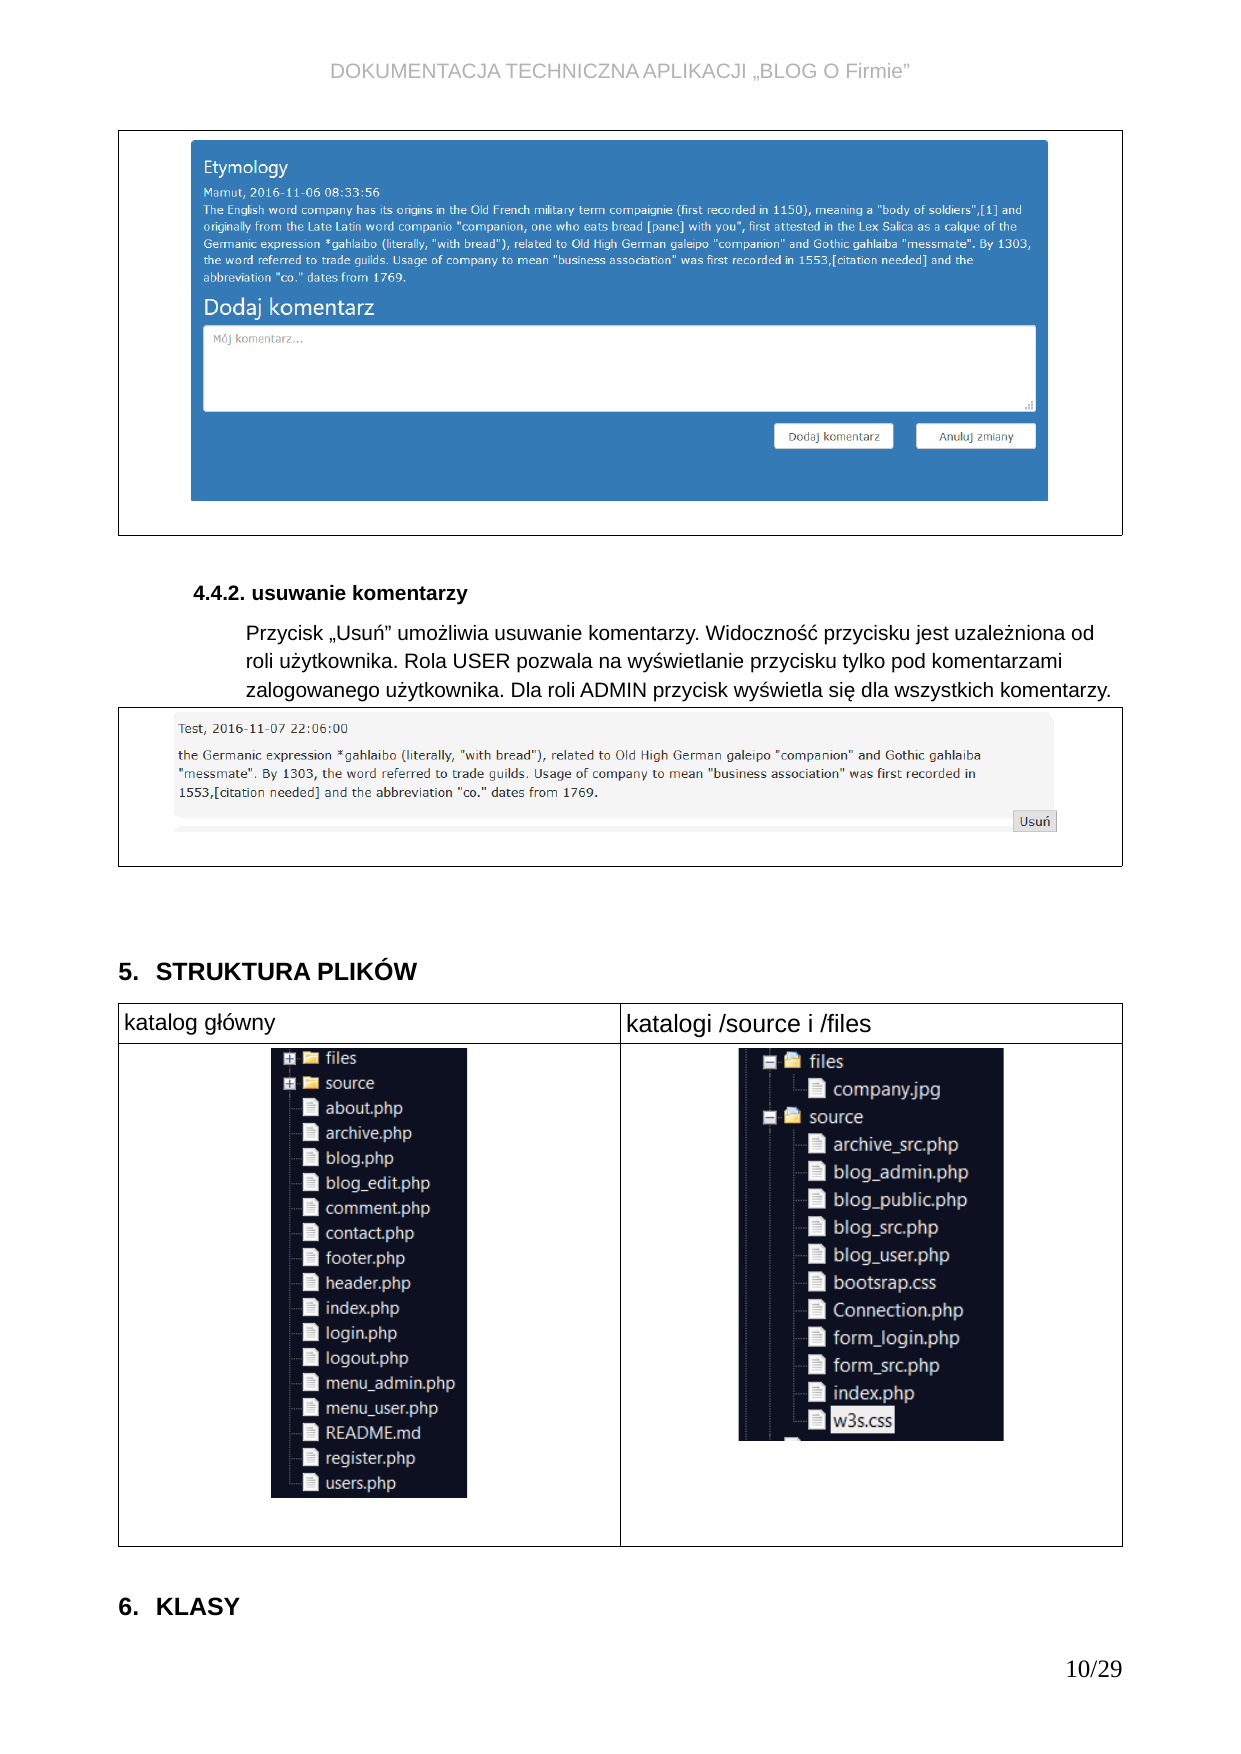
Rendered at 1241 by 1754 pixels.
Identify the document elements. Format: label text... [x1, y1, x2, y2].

table_cell [119, 1044, 620, 1546]
picture [184, 136, 1057, 501]
picture [271, 1048, 468, 1498]
list Klasy [118, 1592, 1122, 1621]
list Struktura plików [118, 957, 1122, 986]
table_header [119, 131, 1122, 535]
table_header [119, 708, 1122, 866]
table_header katalogi /source i /files [621, 1004, 1122, 1043]
picture [738, 1048, 1004, 1441]
picture [173, 712, 1067, 832]
list Usuwanie Komentarzy [193, 581, 1122, 604]
list Przycisk „Usuń” umożliwia usuwanie komentarzy. Widoczność przycisku jest uzależniona od roli użytkownika. Rola USER pozwala na wyświetlanie przycisku tylko pod komentarzami zalogowanego użytkownika. Dla roli ADMIN przycisk wyświetla się dla wszystkich komentarzy. [193, 621, 1122, 702]
table_cell [621, 1044, 1122, 1546]
table_header katalog główny [119, 1004, 620, 1043]
